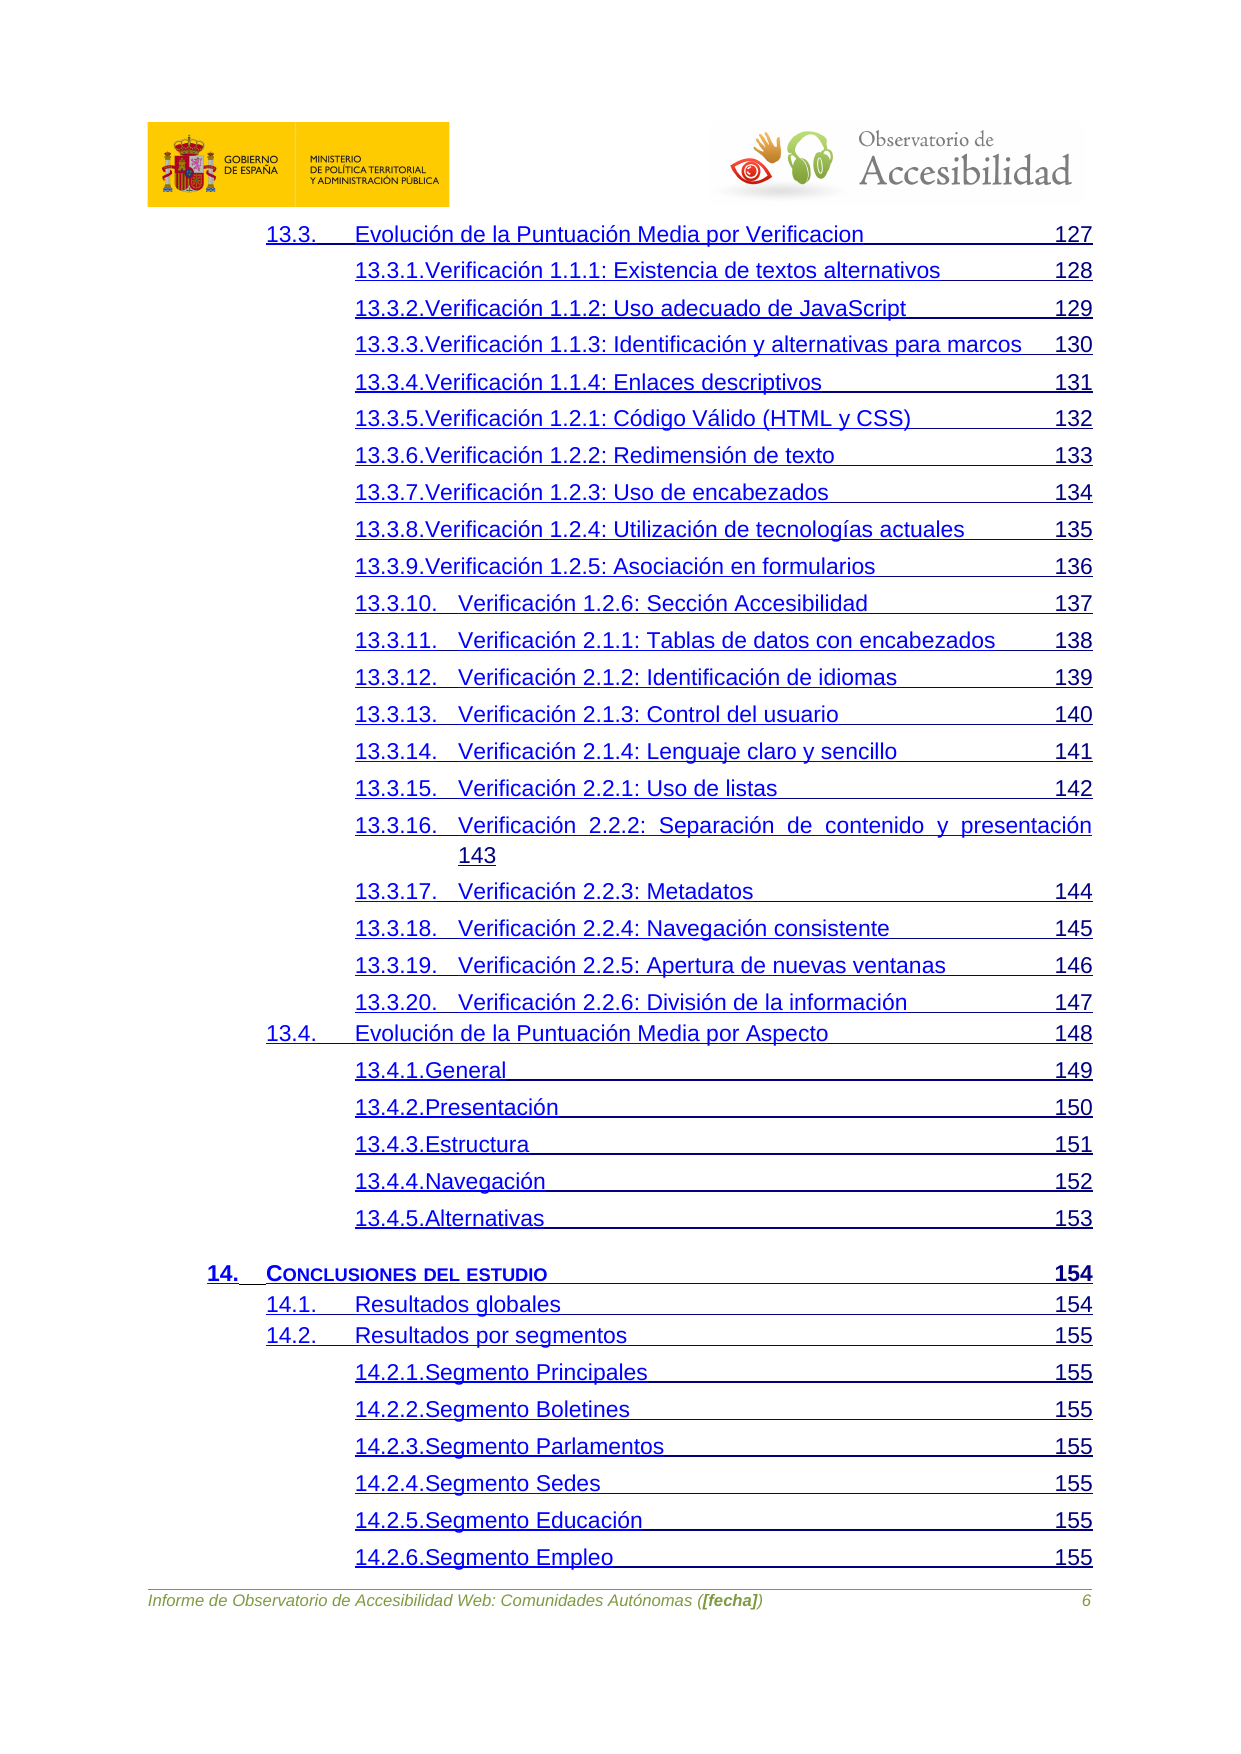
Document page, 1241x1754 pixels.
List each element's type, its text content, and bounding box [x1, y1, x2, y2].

text 14.2.4. Segmento Sedes 155 [354, 1469, 1092, 1493]
text 14.2.2. Segmento Boletines 155 [354, 1395, 1092, 1419]
text 13.3.18. Verificación 2.2.4: Navegación consistente 145 [354, 914, 1092, 938]
text 14.2. Resultados por segmentos 155 [266, 1321, 1092, 1345]
text [354, 503, 1092, 507]
text 14.2.6. Segmento Empleo 155 [354, 1543, 1092, 1566]
text 13.3.2. Verificación 1.1.2: Uso adecuado de JavaScript 129 [354, 294, 1092, 317]
text 13.3.7. Verificación 1.2.3: Uso de encabezados 134 [354, 478, 1092, 502]
text 143 [354, 836, 1092, 868]
text 13.3.14. Verificación 2.1.4: Lenguaje claro y sencillo 141 [354, 737, 1092, 761]
text 13.4. Evolución de la Puntuación Media por Aspecto 148 [266, 1019, 1092, 1043]
text 13.3.4. Verificación 1.1.4: Enlaces descriptivos 131 [354, 368, 1092, 391]
text 14.2.5. Segmento Educación 155 [354, 1506, 1092, 1529]
text [354, 1228, 1092, 1232]
text 14. Conclusiones del estudio 154 [207, 1259, 1092, 1284]
text 13.3.16. Verificación 2.2.2: Separación de contenido y presentación [354, 811, 1092, 835]
text 13.3.19. Verificación 2.2.5: Apertura de nuevas ventanas 146 [354, 951, 1092, 975]
text [354, 355, 1092, 359]
text 13.3.10. Verificación 1.2.6: Sección Accesibilidad 137 [354, 589, 1092, 613]
text 13.4.3. Estructura 151 [354, 1130, 1092, 1153]
text [354, 1382, 1092, 1386]
text 13.3.12. Verificación 2.1.2: Identificación de idiomas 139 [354, 663, 1092, 687]
text 13.4.2. Presentación 150 [354, 1093, 1092, 1116]
text 13.3.13. Verificación 2.1.3: Control del usuario 140 [354, 700, 1092, 724]
text [354, 429, 1092, 433]
text 13.3.8. Verificación 1.2.4: Utilización de tecnologías actuales 135 [354, 516, 1092, 539]
text 13.3.11. Verificación 2.1.1: Tablas de datos con encabezados 138 [354, 626, 1092, 650]
text 13.3.17. Verificación 2.2.3: Metadatos 144 [354, 877, 1092, 901]
text 13.3.1. Verificación 1.1.1: Existencia de textos alternativos 128 [354, 257, 1092, 280]
text [354, 1117, 1092, 1121]
text 13.3.9. Verificación 1.2.5: Asociación en formularios 136 [354, 552, 1092, 576]
text 14.2.1. Segmento Principales 155 [354, 1358, 1092, 1381]
text [354, 1191, 1092, 1195]
text 13.3.3. Verificación 1.1.3: Identificación y alternativas para marcos 130 [354, 331, 1092, 354]
text 13.3.15. Verificación 2.2.1: Uso de listas 142 [354, 774, 1092, 798]
text 13.3. Evolución de la Puntuación Media por Verificacion 127 [266, 220, 1092, 243]
text 13.4.5. Alternativas 153 [354, 1204, 1092, 1227]
text 14.1. Resultados globales 154 [266, 1290, 1092, 1314]
text [354, 318, 1092, 322]
text [354, 1080, 1092, 1084]
text [354, 392, 1092, 396]
text 14.2.3. Segmento Parlamentos 155 [354, 1432, 1092, 1455]
text 13.3.5. Verificación 1.2.1: Código Válido (HTML y CSS) 132 [354, 404, 1092, 428]
text 13.4.4. Navegación 152 [354, 1167, 1092, 1190]
text [354, 281, 1092, 285]
text 13.3.20. Verificación 2.2.6: División de la información 147 [354, 988, 1092, 1012]
text [354, 1154, 1092, 1158]
text [354, 1456, 1092, 1460]
text 13.4.1. General 149 [354, 1056, 1092, 1079]
text [354, 577, 1092, 581]
text [354, 1567, 1092, 1571]
text 13.3.6. Verificación 1.2.2: Redimensión de texto 133 [354, 442, 1092, 465]
text [354, 1530, 1092, 1534]
